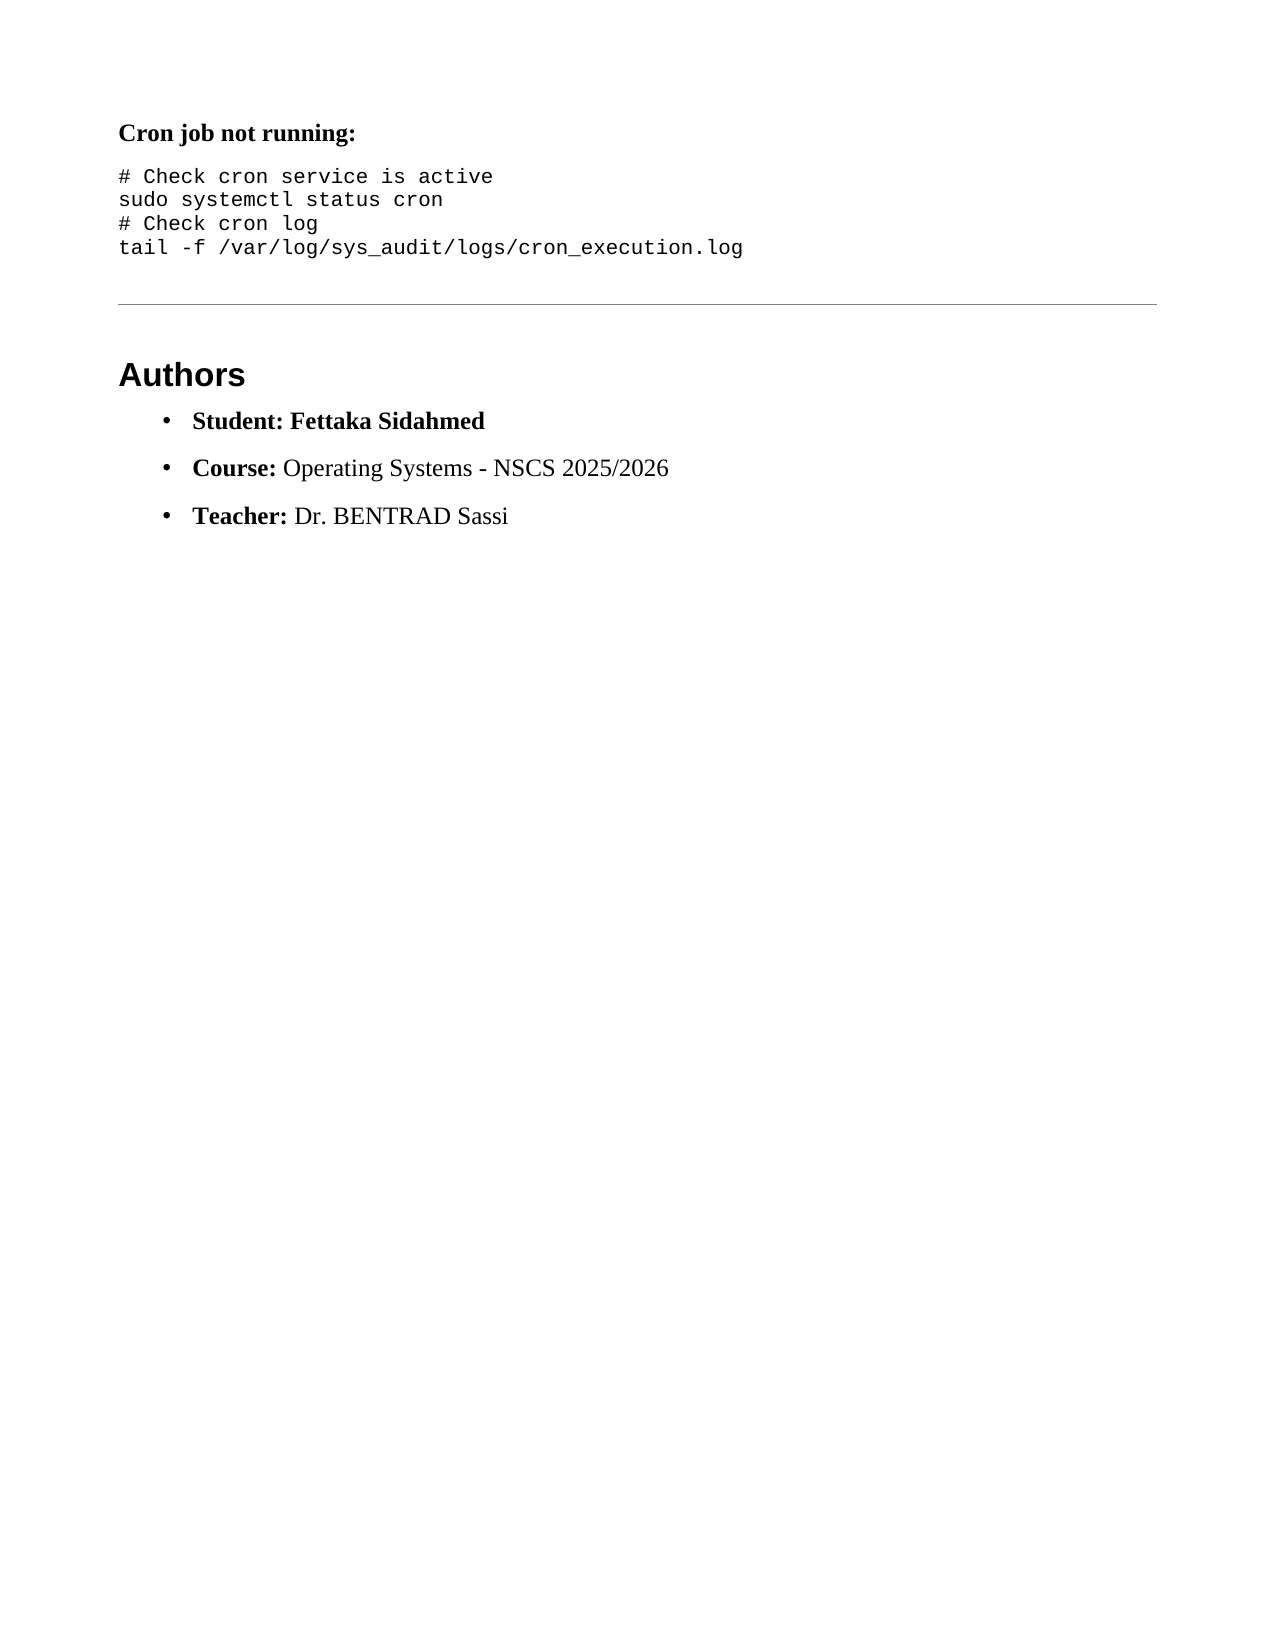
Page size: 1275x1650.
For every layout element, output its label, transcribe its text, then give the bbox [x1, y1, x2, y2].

text Cron job not running: [118, 118, 1157, 147]
subtitle Authors [118, 355, 1157, 393]
list Teacher: Dr. BENTRAD Sassi [162, 501, 1157, 530]
list Course: Operating Systems - NSCS 2025/2026 [162, 453, 1157, 482]
text # Check cron service is active sudo systemctl status cron # Check cron log tail -f /var/log/sys_audit/logs/cron_execution.log [118, 166, 1157, 260]
list Student: Fettaka Sidahmed [162, 406, 1157, 434]
